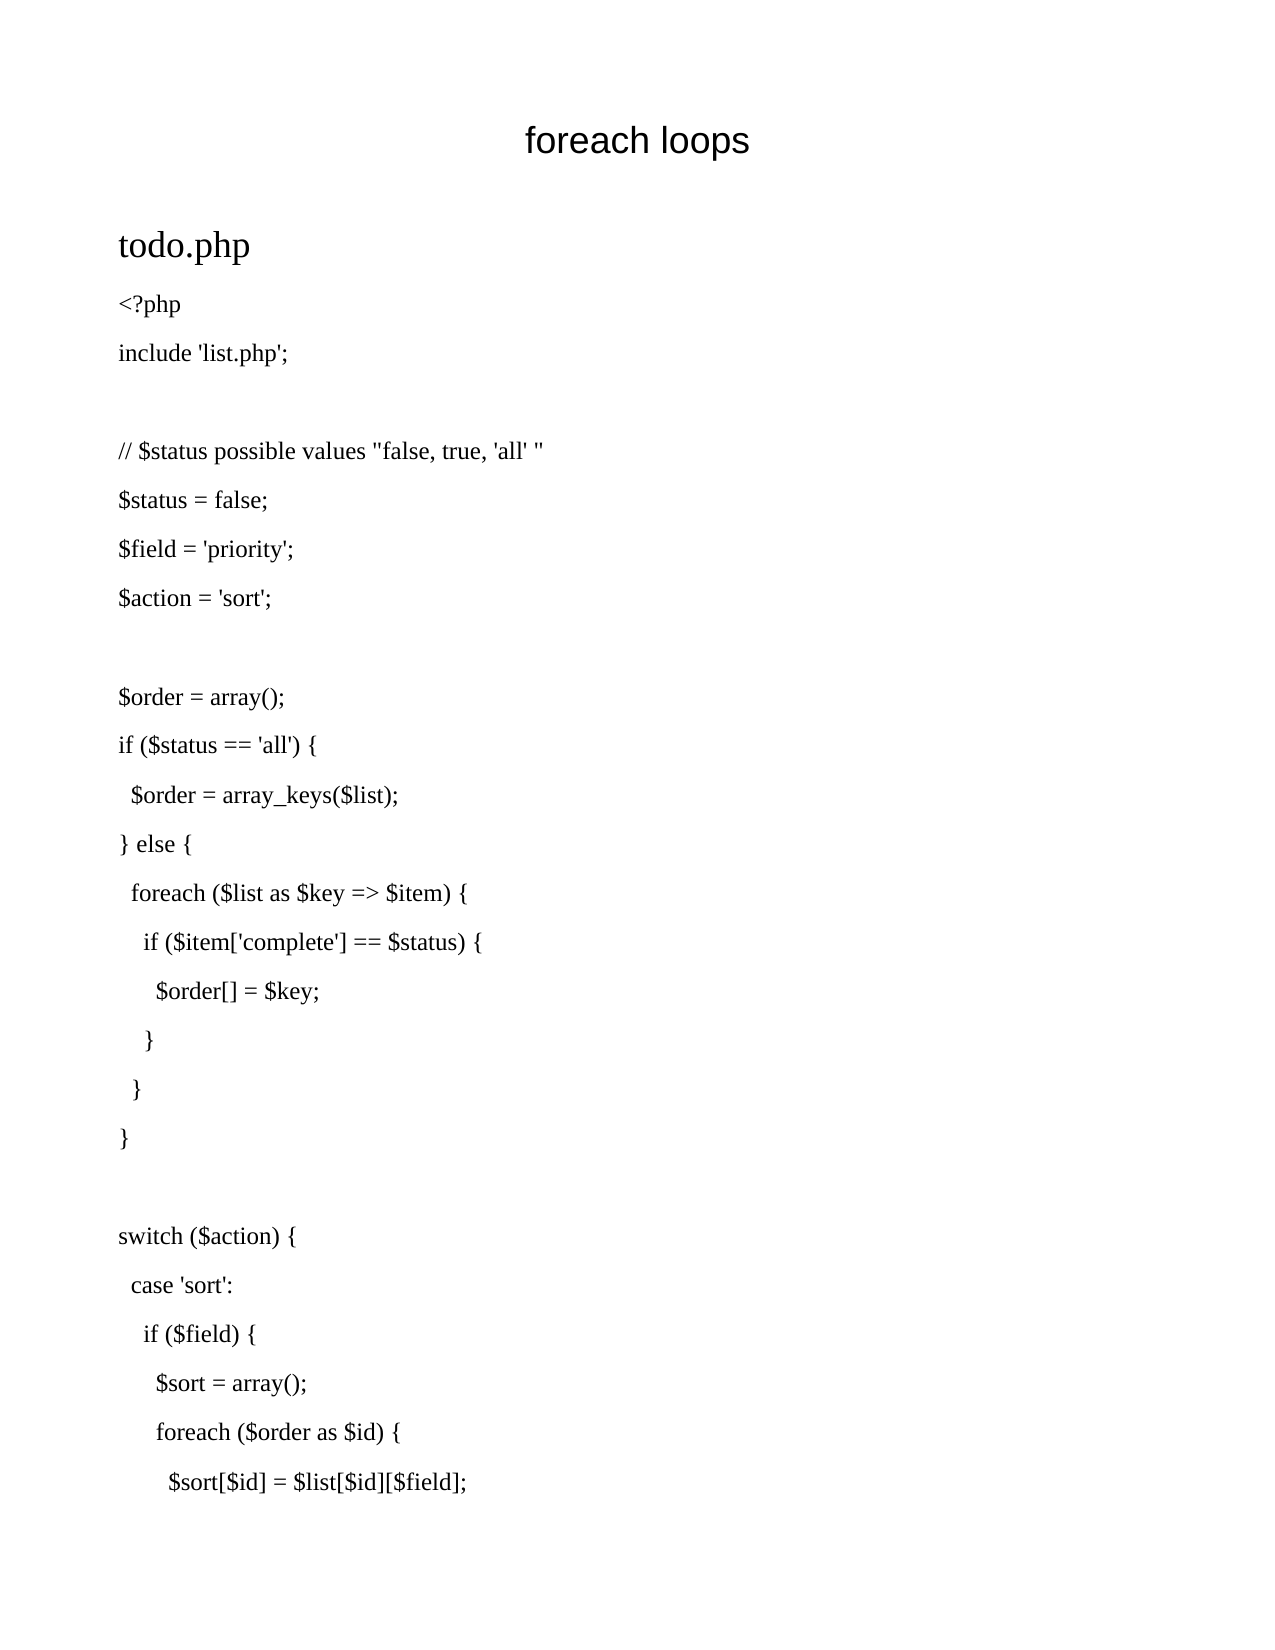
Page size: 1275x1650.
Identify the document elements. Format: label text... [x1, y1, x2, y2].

text } else { [118, 829, 1157, 857]
text foreach ($list as $key => $item) { [118, 878, 1157, 907]
subtitle foreach loops [118, 118, 1157, 161]
text $sort[$id] = $list[$id][$field]; [118, 1467, 1157, 1495]
text case 'sort': [118, 1270, 1157, 1299]
text foreach ($order as $id) { [118, 1417, 1157, 1446]
text $order = array(); [118, 682, 1157, 710]
text // $status possible values "false, true, 'all' " [118, 436, 1157, 465]
text if ($status == 'all') { [118, 731, 1157, 759]
text } [118, 1025, 1157, 1054]
text include 'list.php'; [118, 338, 1157, 367]
text } [118, 1074, 1157, 1103]
text $status = false; [118, 485, 1157, 514]
text if ($field) { [118, 1319, 1157, 1348]
text todo.php [118, 223, 1157, 266]
text switch ($action) { [118, 1221, 1157, 1250]
text <?php [118, 289, 1157, 318]
text $action = 'sort'; [118, 583, 1157, 612]
text $order = array_keys($list); [118, 780, 1157, 808]
text $sort = array(); [118, 1368, 1157, 1397]
text if ($item['complete'] == $status) { [118, 927, 1157, 956]
text } [118, 1123, 1157, 1152]
text $order[] = $key; [118, 976, 1157, 1005]
text $field = 'priority'; [118, 534, 1157, 563]
